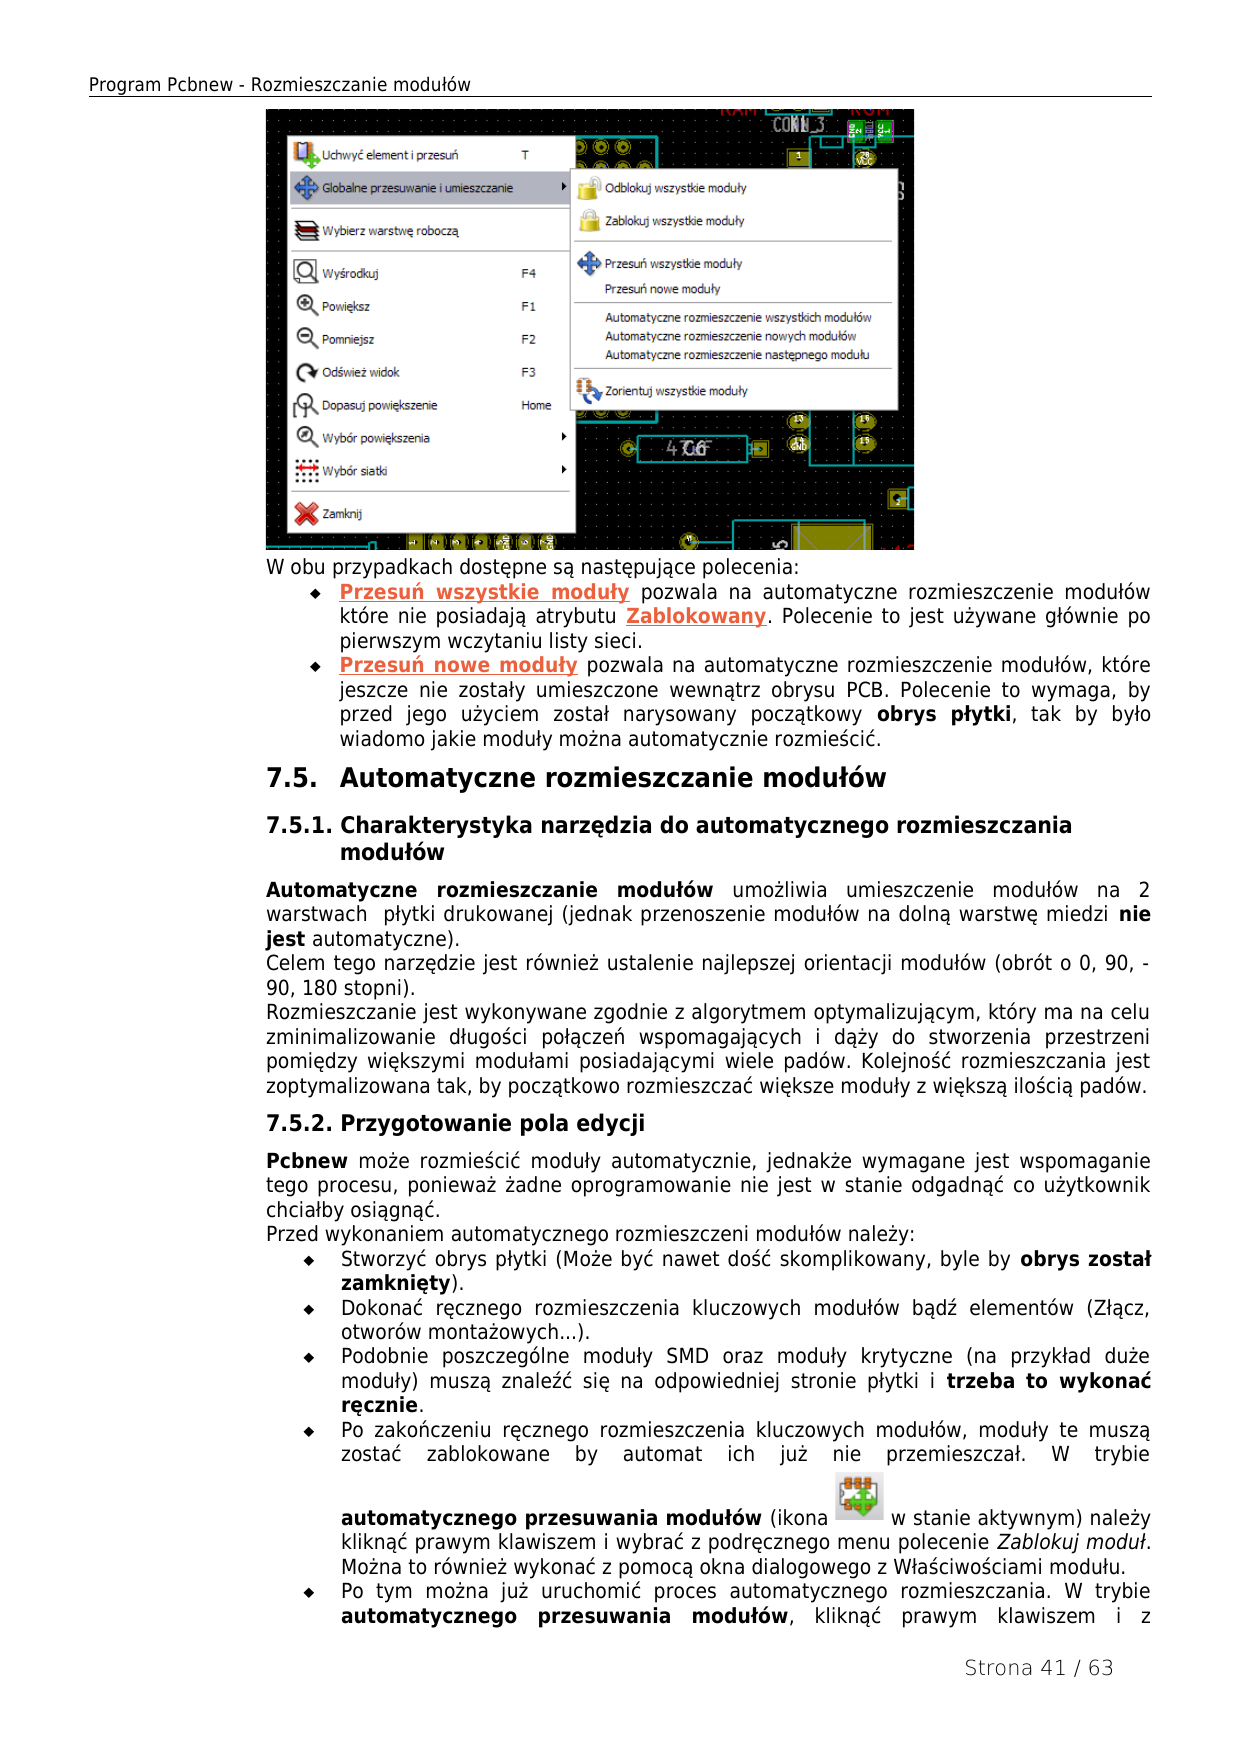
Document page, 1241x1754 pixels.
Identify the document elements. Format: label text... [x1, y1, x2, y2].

list Po tym można już uruchomić proces automatycznego rozmieszczania. W trybie automatycznego przesuwania modułów, kliknąć prawym klawiszem i z [303, 1579, 1152, 1628]
subtitle Charakterystyka narzędzia do automatycznego rozmieszczania modułów [266, 812, 1152, 866]
text Pcbnew może rozmieścić moduły automatycznie, jednakże wymagane jest wspomaganie tego procesu, ponieważ żadne oprogramowanie nie jest w stanie odgadnąć co użytkownik chciałby osiągnąć. [266, 1148, 1152, 1222]
list Po zakończeniu ręcznego rozmieszczenia kluczowych modułów, moduły te muszą zostać zablokowane by automat ich już nie przemieszczał. W trybie automatycznego przesuwania modułów (ikona w stanie aktywnym) należy kliknąć prawym klawiszem i wybrać z podręcznego menu polecenie Zablokuj moduł. Można to również wykonać z pomocą okna dialogowego z Właściwościami modułu. [303, 1418, 1152, 1579]
text W obu przypadkach dostępne są następujące polecenia: [266, 555, 1152, 580]
text Automatyczne rozmieszczanie modułów umożliwia umieszczenie modułów na 2 warstwach płytki drukowanej (jednak przenoszenie modułów na dolną warstwę miedzi nie jest automatyczne). [266, 878, 1152, 951]
text Rozmieszczanie jest wykonywane zgodnie z algorytmem optymalizującym, który ma na celu zminimalizowanie długości połączeń wspomagających i dąży do stworzenia przestrzeni pomiędzy większymi modułami posiadającymi wiele padów. Kolejność rozmieszczania jest zoptymalizowana tak, by początkowo rozmieszczać większe moduły z większą ilością padów. [266, 1000, 1152, 1098]
text Przed wykonaniem automatycznego rozmieszczeni modułów należy: [266, 1222, 1152, 1246]
subtitle Przygotowanie pola edycji [266, 1110, 1152, 1137]
list Dokonać ręcznego rozmieszczenia kluczowych modułów bądź elementów (Złącz, otworów montażowych...). [303, 1295, 1152, 1344]
list Stworzyć obrys płytki (Może być nawet dość skomplikowany, byle by obrys został zamknięty). [303, 1246, 1152, 1295]
list Podobnie poszczególne moduły SMD oraz moduły krytyczne (na przykład duże moduły) muszą znaleźć się na odpowiedniej stronie płytki i trzeba to wykonać ręcznie. [303, 1344, 1152, 1418]
picture [265, 109, 915, 550]
picture [835, 1472, 884, 1520]
list Przesuń nowe moduły pozwala na automatyczne rozmieszczenie modułów, które jeszcze nie zostały umieszczone wewnątrz obrysu PCB. Polecenie to wymaga, by przed jego użyciem został narysowany początkowy obrys płytki, tak by było wiadomo jakie moduły można automatycznie rozmieścić. [310, 653, 1152, 751]
subtitle Automatyczne rozmieszczanie modułów [266, 763, 1152, 794]
list Przesuń wszystkie moduły pozwala na automatyczne rozmieszczenie modułów które nie posiadają atrybutu Zablokowany. Polecenie to jest używane głównie po pierwszym wczytaniu listy sieci. [310, 580, 1152, 653]
text Celem tego narzędzie jest również ustalenie najlepszej orientacji modułów (obrót o 0, 90, -90, 180 stopni). [266, 951, 1152, 1000]
